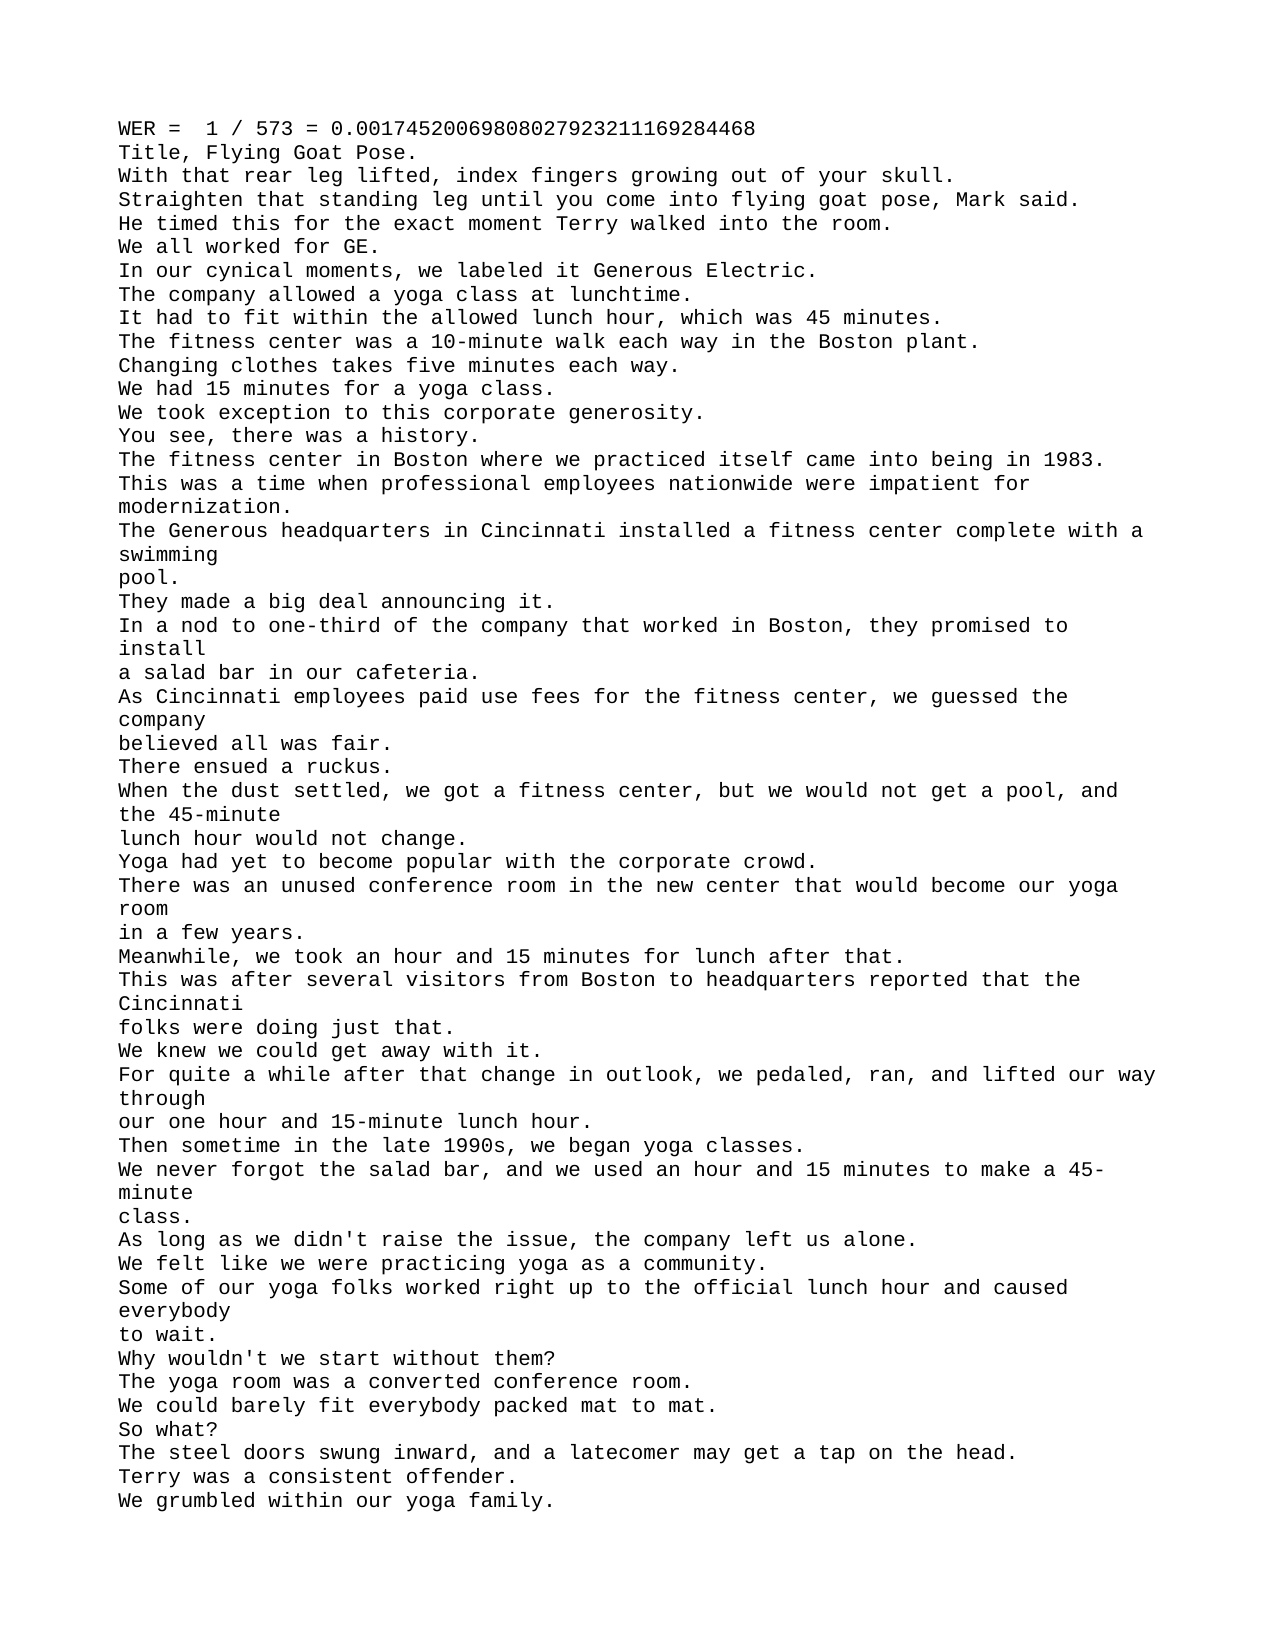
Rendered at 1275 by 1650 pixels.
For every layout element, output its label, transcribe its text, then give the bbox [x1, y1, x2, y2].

text So what? [118, 1419, 1157, 1442]
text They made a big deal announcing it. [118, 591, 1157, 615]
text in a few years. [118, 922, 1157, 946]
text As Cincinnati employees paid use fees for the fitness center, we guessed the company [118, 686, 1157, 733]
text class. [118, 1206, 1157, 1229]
text our one hour and 15-minute lunch hour. [118, 1111, 1157, 1135]
text You see, there was a history. [118, 426, 1157, 449]
text There ensued a ruckus. [118, 757, 1157, 780]
text We grumbled within our yoga family. [118, 1489, 1157, 1513]
text Then sometime in the late 1990s, we began yoga classes. [118, 1135, 1157, 1158]
text In our cynical moments, we labeled it Generous Electric. [118, 260, 1157, 284]
text We knew we could get away with it. [118, 1040, 1157, 1064]
text The fitness center was a 10-minute walk each way in the Boston plant. [118, 331, 1157, 354]
text The company allowed a yoga class at lunchtime. [118, 284, 1157, 307]
text Meanwhile, we took an hour and 15 minutes for lunch after that. [118, 946, 1157, 969]
text With that rear leg lifted, index fingers growing out of your skull. [118, 165, 1157, 189]
text The Generous headquarters in Cincinnati installed a fitness center complete with a swimming [118, 520, 1157, 567]
text folks were doing just that. [118, 1017, 1157, 1040]
text We had 15 minutes for a yoga class. [118, 378, 1157, 402]
text pool. [118, 567, 1157, 591]
text Changing clothes takes five minutes each way. [118, 354, 1157, 378]
text As long as we didn't raise the issue, the company left us alone. [118, 1229, 1157, 1253]
text He timed this for the exact moment Terry walked into the room. [118, 213, 1157, 236]
text Terry was a consistent offender. [118, 1466, 1157, 1489]
text The steel doors swung inward, and a latecomer may get a tap on the head. [118, 1442, 1157, 1466]
text It had to fit within the allowed lunch hour, which was 45 minutes. [118, 307, 1157, 331]
text We felt like we were practicing yoga as a community. [118, 1253, 1157, 1277]
text lunch hour would not change. [118, 827, 1157, 851]
text Title, Flying Goat Pose. [118, 142, 1157, 165]
text a salad bar in our cafeteria. [118, 662, 1157, 686]
text This was a time when professional employees nationwide were impatient for modernization. [118, 473, 1157, 520]
text Some of our yoga folks worked right up to the official lunch hour and caused everybody [118, 1277, 1157, 1324]
text WER = 1 / 573 = 0.00174520069808027923211169284468 [118, 118, 1157, 142]
text When the dust settled, we got a fitness center, but we would not get a pool, and the 45-minute [118, 780, 1157, 827]
text Why wouldn't we start without them? [118, 1348, 1157, 1371]
text This was after several visitors from Boston to headquarters reported that the Cincinnati [118, 969, 1157, 1017]
text For quite a while after that change in outlook, we pedaled, ran, and lifted our way through [118, 1064, 1157, 1111]
text believed all was fair. [118, 733, 1157, 757]
text The yoga room was a converted conference room. [118, 1371, 1157, 1395]
text We took exception to this corporate generosity. [118, 402, 1157, 426]
text Yoga had yet to become popular with the corporate crowd. [118, 851, 1157, 875]
text We could barely fit everybody packed mat to mat. [118, 1395, 1157, 1419]
text We all worked for GE. [118, 236, 1157, 260]
text Straighten that standing leg until you come into flying goat pose, Mark said. [118, 189, 1157, 213]
text There was an unused conference room in the new center that would become our yoga room [118, 875, 1157, 922]
text In a nod to one-third of the company that worked in Boston, they promised to install [118, 615, 1157, 662]
text We never forgot the salad bar, and we used an hour and 15 minutes to make a 45-minute [118, 1158, 1157, 1206]
text to wait. [118, 1324, 1157, 1348]
text The fitness center in Boston where we practiced itself came into being in 1983. [118, 449, 1157, 473]
